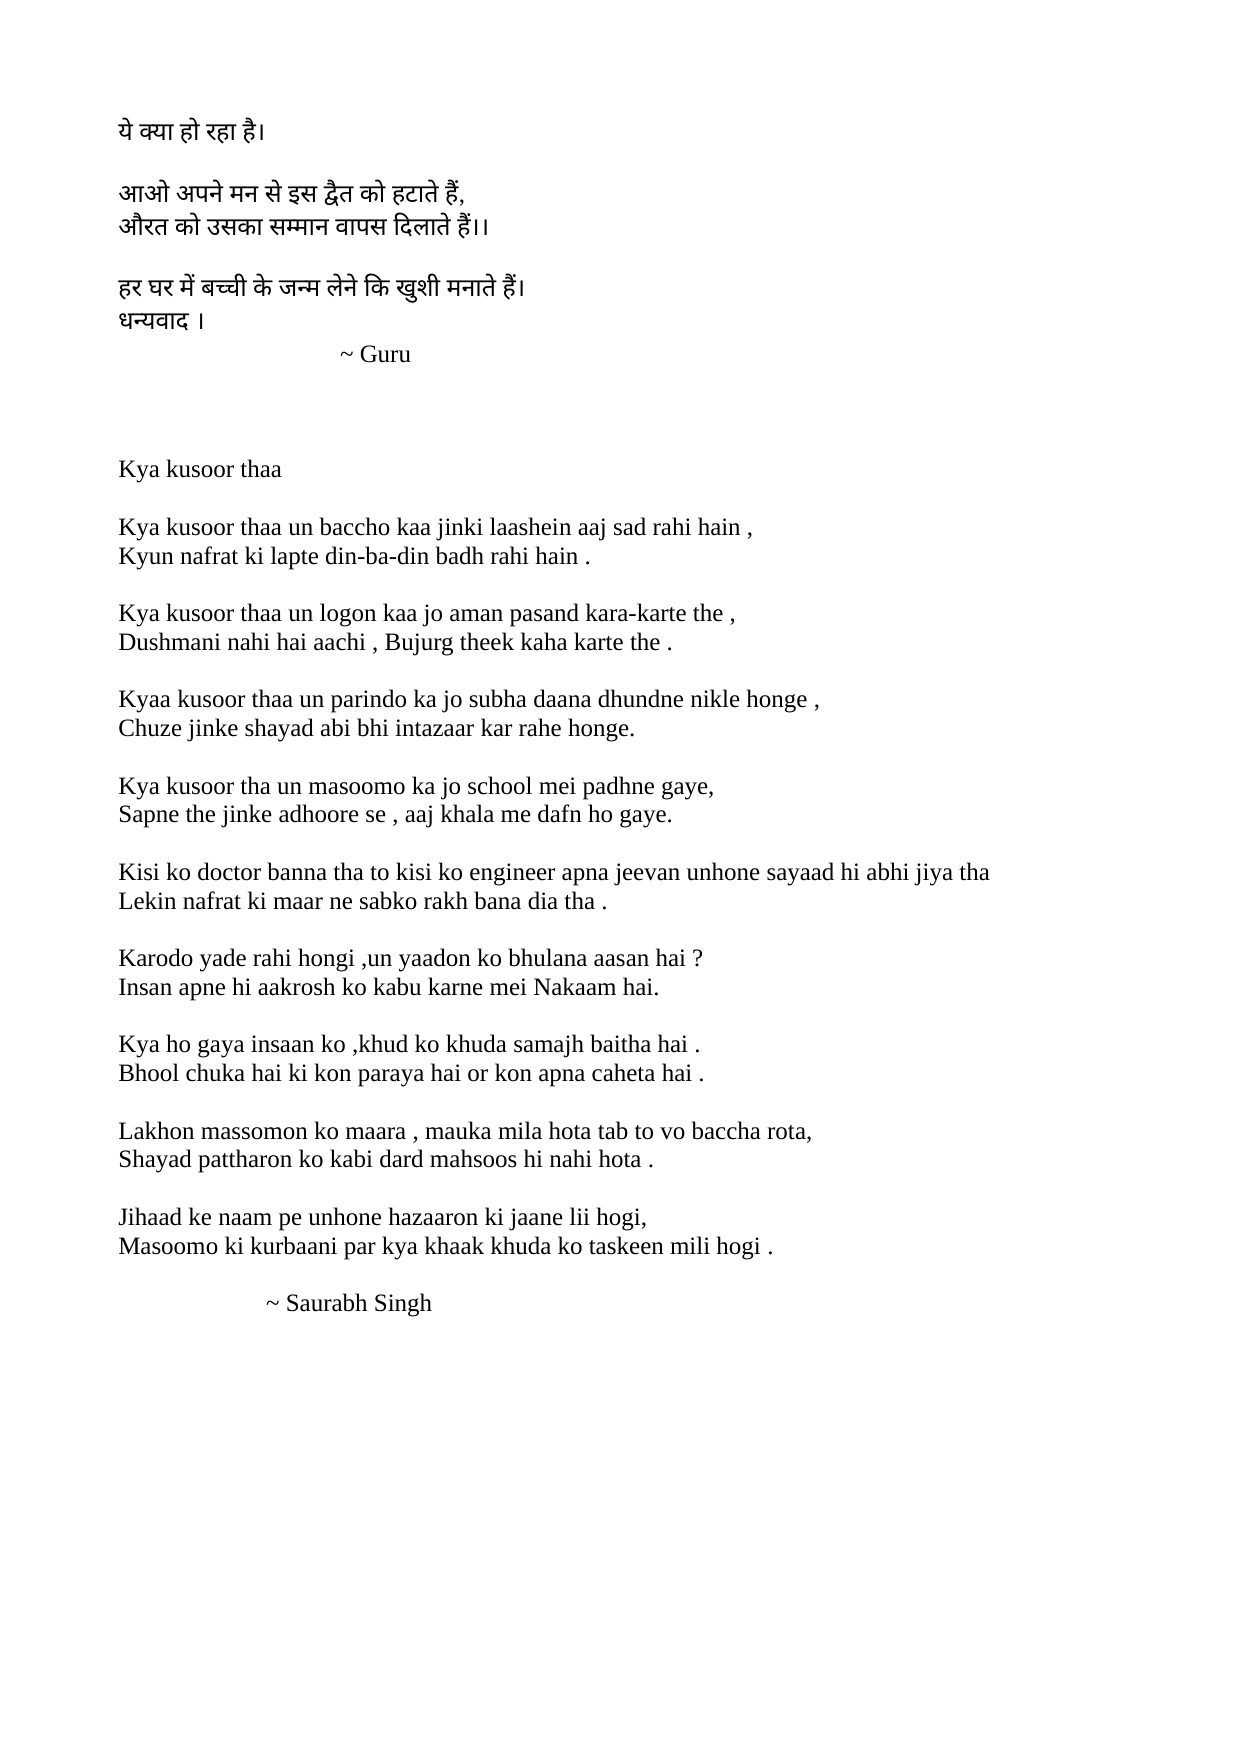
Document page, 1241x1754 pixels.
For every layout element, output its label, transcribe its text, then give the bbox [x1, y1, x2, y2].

text Sapne the jinke adhoore se , aaj khala me dafn ho gaye. [118, 799, 1122, 828]
text Kya kusoor thaa un logon kaa jo aman pasand kara-karte the , [118, 598, 1122, 627]
text Kya kusoor tha un masoomo ka jo school mei padhne gaye, [118, 771, 1122, 799]
text Masoomo ki kurbaani par kya khaak khuda ko taskeen mili hogi . [118, 1231, 1122, 1259]
text ये क्या हो रहा है। आओ अपने मन से इस द्वैत को हटाते हैं, औरत को उसका सम्मान वापस दिलाते हैं।। हर घर में बच्ची के जन्म लेने कि खुशी मनाते हैं। धन्यवाद । ~ Guru [118, 118, 1122, 368]
text Kya kusoor thaa un baccho kaa jinki laashein aaj sad rahi hain , [118, 512, 1122, 541]
text Kya ho gaya insaan ko ,khud ko khuda samajh baitha hai . [118, 1029, 1122, 1058]
text Kyaa kusoor thaa un parindo ka jo subha daana dhundne nikle honge , [118, 684, 1122, 713]
text ~ Saurabh Singh [118, 1288, 1122, 1317]
text Kya kusoor thaa [118, 454, 1122, 483]
text Chuze jinke shayad abi bhi intazaar kar rahe honge. [118, 713, 1122, 742]
text Bhool chuka hai ki kon paraya hai or kon apna caheta hai . [118, 1058, 1122, 1087]
text Kyun nafrat ki lapte din-ba-din badh rahi hain . [118, 541, 1122, 569]
text Insan apne hi aakrosh ko kabu karne mei Nakaam hai. [118, 972, 1122, 1001]
text Lekin nafrat ki maar ne sabko rakh bana dia tha . [118, 886, 1122, 914]
text Kisi ko doctor banna tha to kisi ko engineer apna jeevan unhone sayaad hi abhi jiya tha [118, 857, 1122, 886]
text Lakhon massomon ko maara , mauka mila hota tab to vo baccha rota, [118, 1116, 1122, 1144]
text Dushmani nahi hai aachi , Bujurg theek kaha karte the . [118, 627, 1122, 656]
text Jihaad ke naam pe unhone hazaaron ki jaane lii hogi, [118, 1202, 1122, 1231]
text Karodo yade rahi hongi ,un yaadon ko bhulana aasan hai ? [118, 943, 1122, 972]
text Shayad pattharon ko kabi dard mahsoos hi nahi hota . [118, 1144, 1122, 1173]
